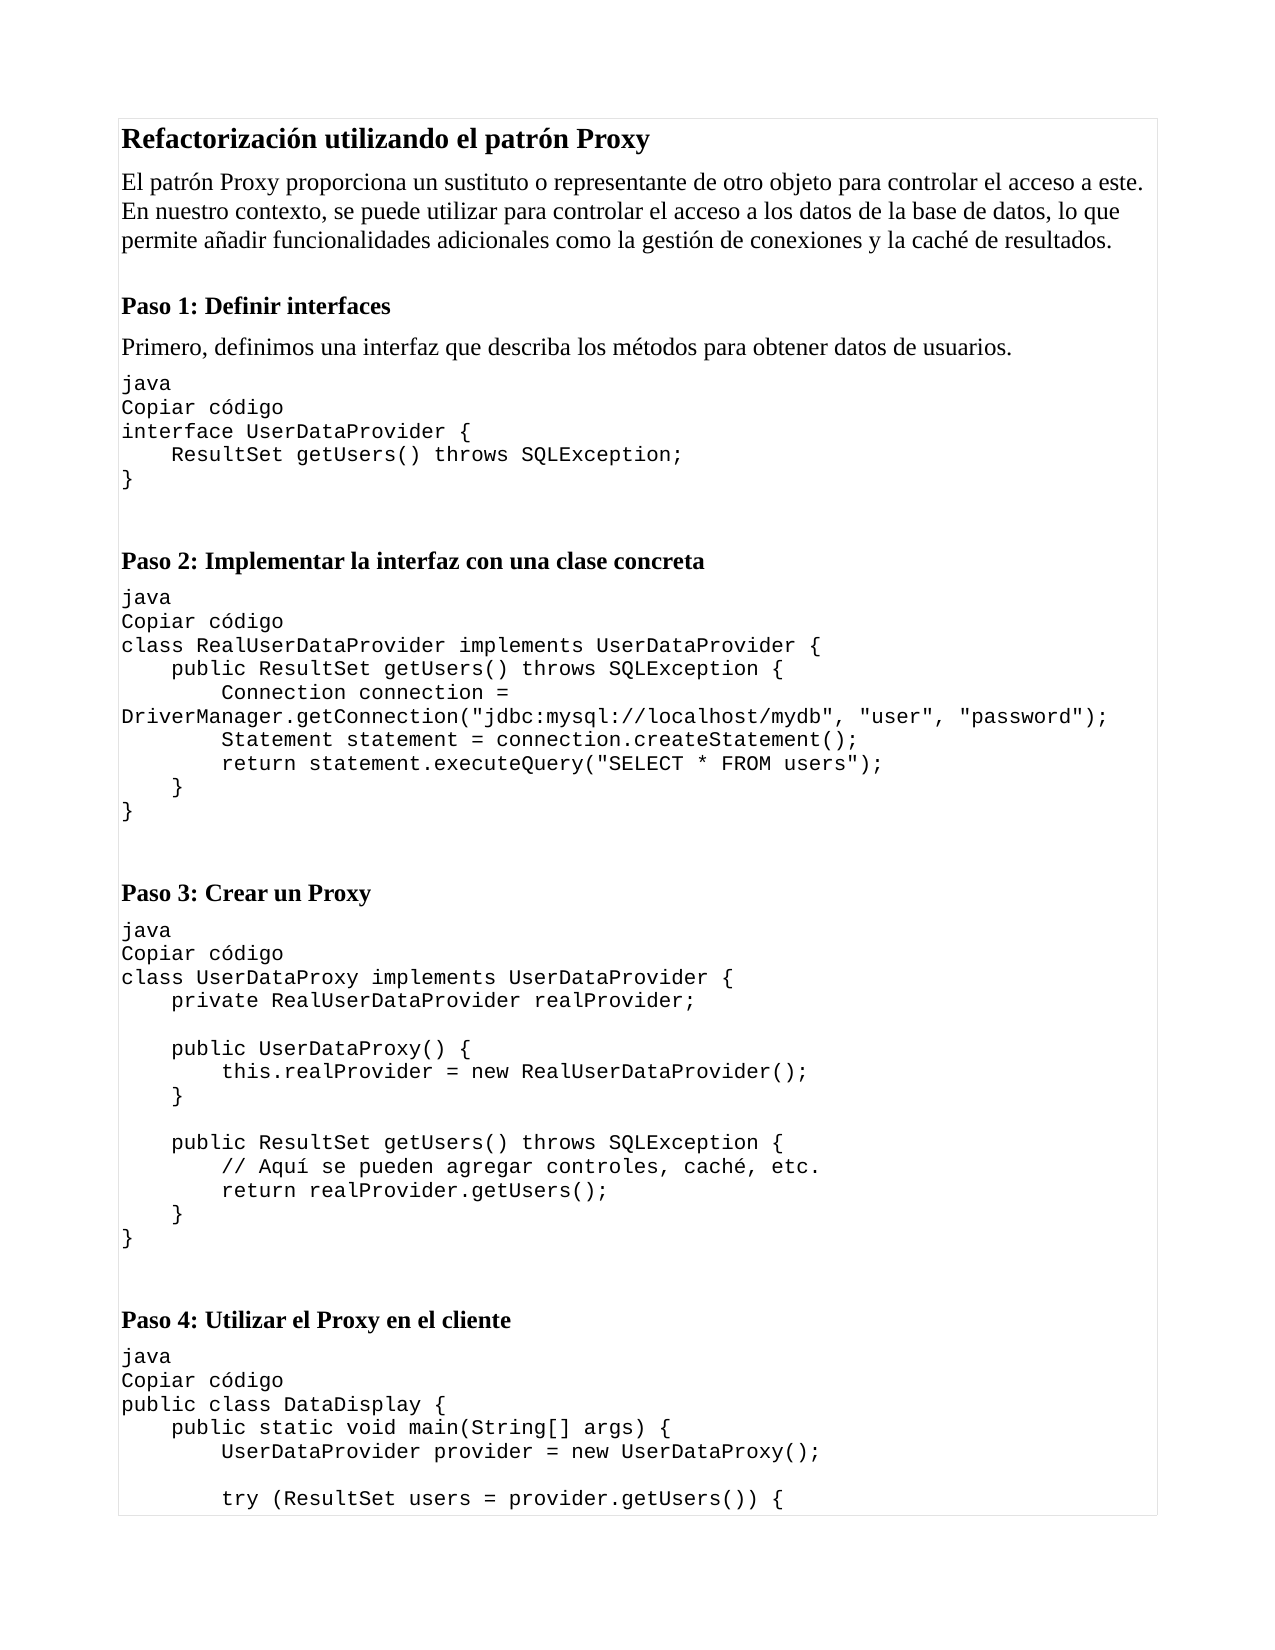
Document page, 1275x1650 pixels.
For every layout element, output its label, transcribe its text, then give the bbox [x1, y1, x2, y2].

text public ResultSet getUsers() throws SQLException { [119, 655, 1157, 679]
text public class DataDisplay { [119, 1391, 1157, 1414]
text interface UserDataProvider { [119, 418, 1157, 441]
text // Aquí se pueden agregar controles, caché, etc. [119, 1153, 1157, 1177]
text } [119, 465, 1157, 492]
text Copiar código [119, 940, 1157, 964]
subtitle Paso 3: Crear un Proxy [119, 875, 1157, 907]
text class RealUserDataProvider implements UserDataProvider { [119, 632, 1157, 655]
text Connection connection = DriverManager.getConnection("jdbc:mysql://localhost/mydb", "user", "password"); [119, 679, 1157, 726]
text UserDataProvider provider = new UserDataProxy(); [119, 1438, 1157, 1464]
text private RealUserDataProvider realProvider; [119, 987, 1157, 1014]
text public UserDataProxy() { [119, 1035, 1157, 1058]
text return statement.executeQuery("SELECT * FROM users"); [119, 750, 1157, 773]
text } [119, 797, 1157, 824]
text Copiar código [119, 608, 1157, 632]
text java [119, 370, 1157, 394]
text } [119, 1082, 1157, 1109]
subtitle Paso 2: Implementar la interfaz con una clase concreta [119, 543, 1157, 575]
text Copiar código [119, 394, 1157, 418]
subtitle Paso 1: Definir interfaces [119, 288, 1157, 320]
text public ResultSet getUsers() throws SQLException { [119, 1129, 1157, 1153]
text java [119, 1343, 1157, 1367]
text } [119, 1200, 1157, 1224]
text } [119, 773, 1157, 797]
text this.realProvider = new RealUserDataProvider(); [119, 1058, 1157, 1082]
text try (ResultSet users = provider.getUsers()) { [119, 1485, 1157, 1515]
text class UserDataProxy implements UserDataProvider { [119, 964, 1157, 987]
text Copiar código [119, 1367, 1157, 1391]
text java [119, 917, 1157, 940]
text } [119, 1224, 1157, 1251]
text Primero, definimos una interfaz que describa los métodos para obtener datos de usuarios. [119, 329, 1157, 361]
text public static void main(String[] args) { [119, 1414, 1157, 1438]
subtitle Refactorización utilizando el patrón Proxy [119, 119, 1157, 155]
text return realProvider.getUsers(); [119, 1177, 1157, 1200]
subtitle Paso 4: Utilizar el Proxy en el cliente [119, 1302, 1157, 1334]
text Statement statement = connection.createStatement(); [119, 726, 1157, 750]
text ResultSet getUsers() throws SQLException; [119, 441, 1157, 465]
text El patrón Proxy proporciona un sustituto o representante de otro objeto para controlar el acceso a este. En nuestro contexto, se puede utilizar para controlar el acceso a los datos de la base de datos, lo que permite añadir funcionalidades adicionales como la gestión de conexiones y la caché de resultados. [119, 164, 1157, 253]
text java [119, 584, 1157, 608]
